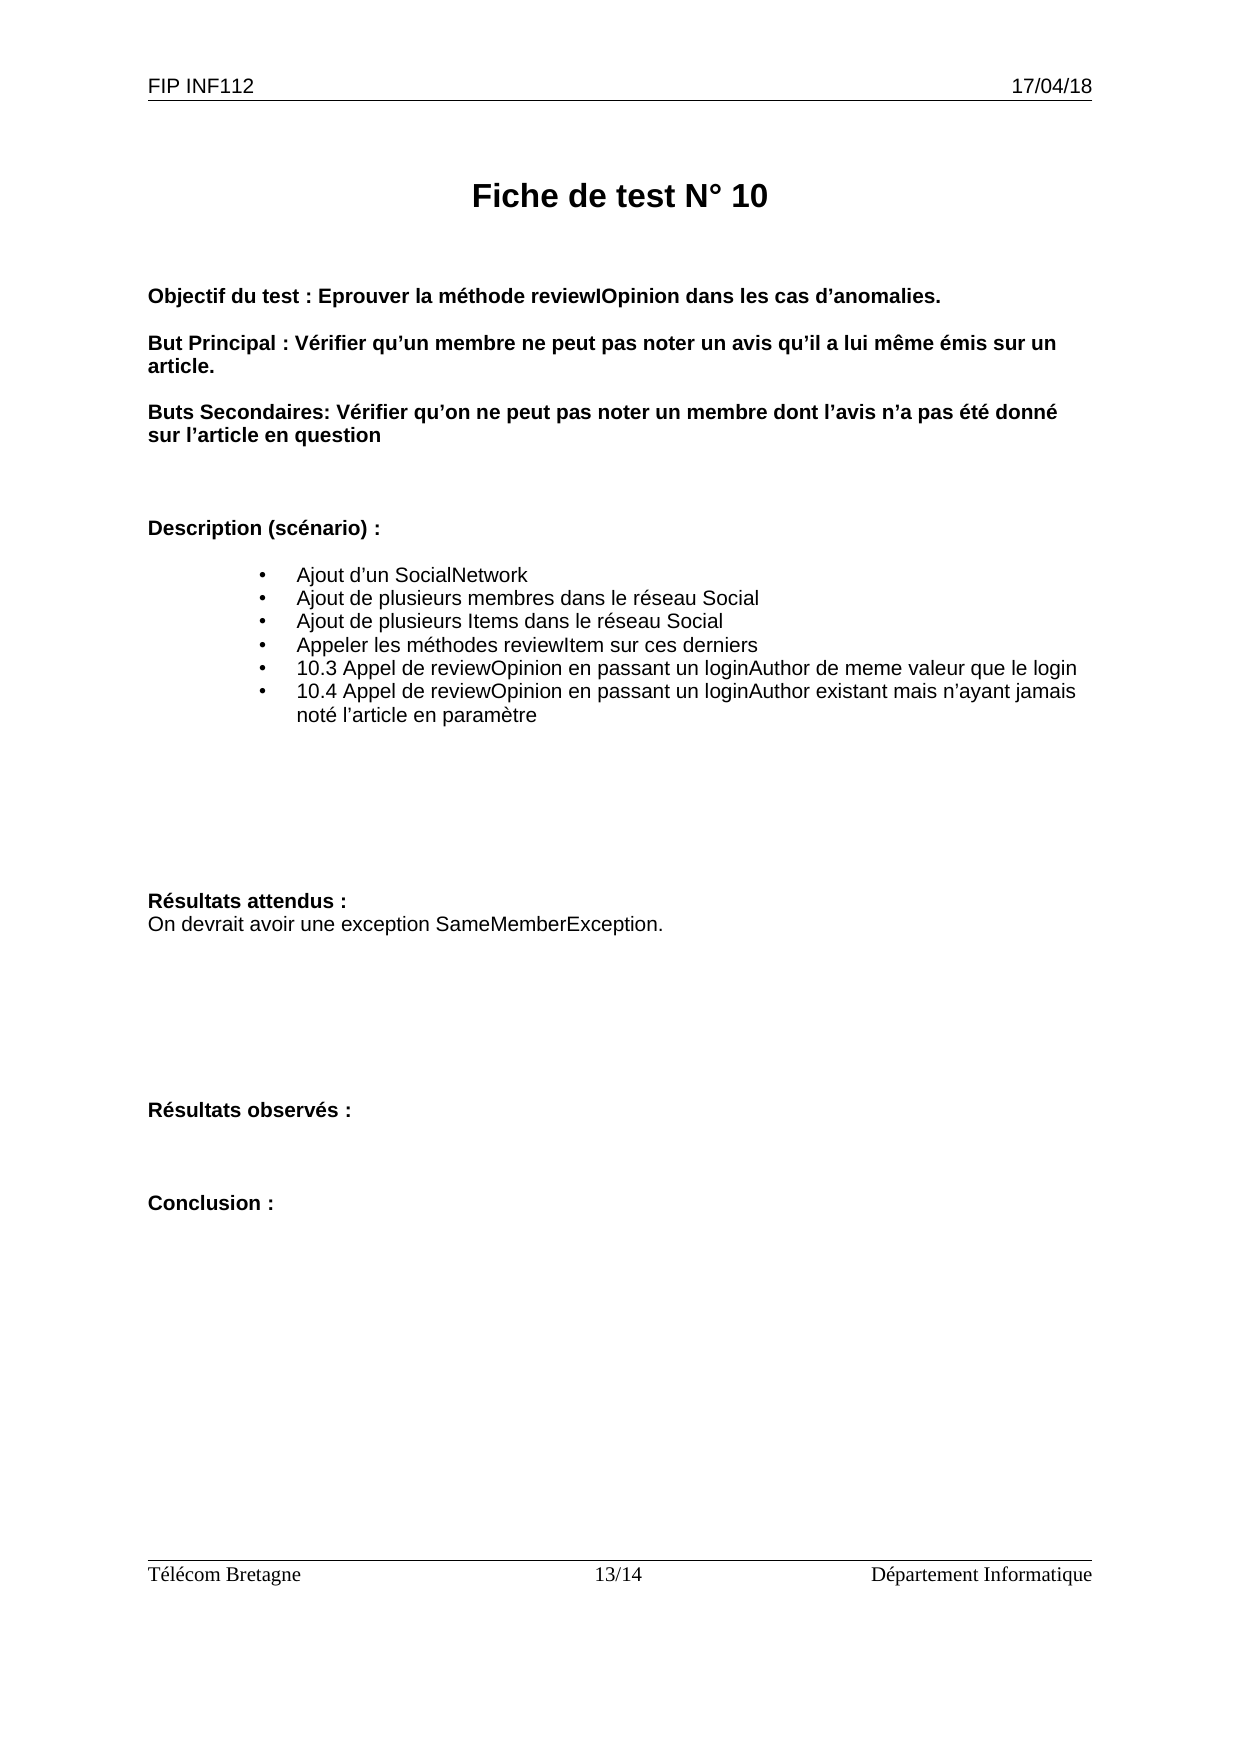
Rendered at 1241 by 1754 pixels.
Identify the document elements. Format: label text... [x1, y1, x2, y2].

list Ajout de plusieurs Items dans le réseau Social [259, 610, 1092, 633]
list Appeler les méthodes reviewItem sur ces derniers [259, 633, 1092, 657]
title Fiche de test N° 10 [148, 177, 1092, 214]
list 10.3 Appel de reviewOpinion en passant un loginAuthor de meme valeur que le login [259, 657, 1092, 680]
text Objectif du test : Eprouver la méthode reviewIOpinion dans les cas d’anomalies. [148, 284, 1092, 308]
text Résultats observés : [148, 1098, 1092, 1121]
list Ajout de plusieurs membres dans le réseau Social [259, 587, 1092, 610]
subtitle Conclusion : [148, 1191, 1092, 1214]
text Buts Secondaires: Vérifier qu’on ne peut pas noter un membre dont l’avis n’a pas été donné sur l’article en question [148, 401, 1092, 447]
text Résultats attendus : [148, 889, 1092, 912]
text But Principal : Vérifier qu’un membre ne peut pas noter un avis qu’il a lui même émis sur un article. [148, 331, 1092, 377]
text On devrait avoir une exception SameMemberException. [148, 912, 1092, 936]
list 10.4 Appel de reviewOpinion en passant un loginAuthor existant mais n’ayant jamais noté l’article en paramètre [259, 680, 1092, 727]
list Ajout d’un SocialNetwork [259, 563, 1092, 587]
text Description (scénario) : [148, 517, 1092, 540]
